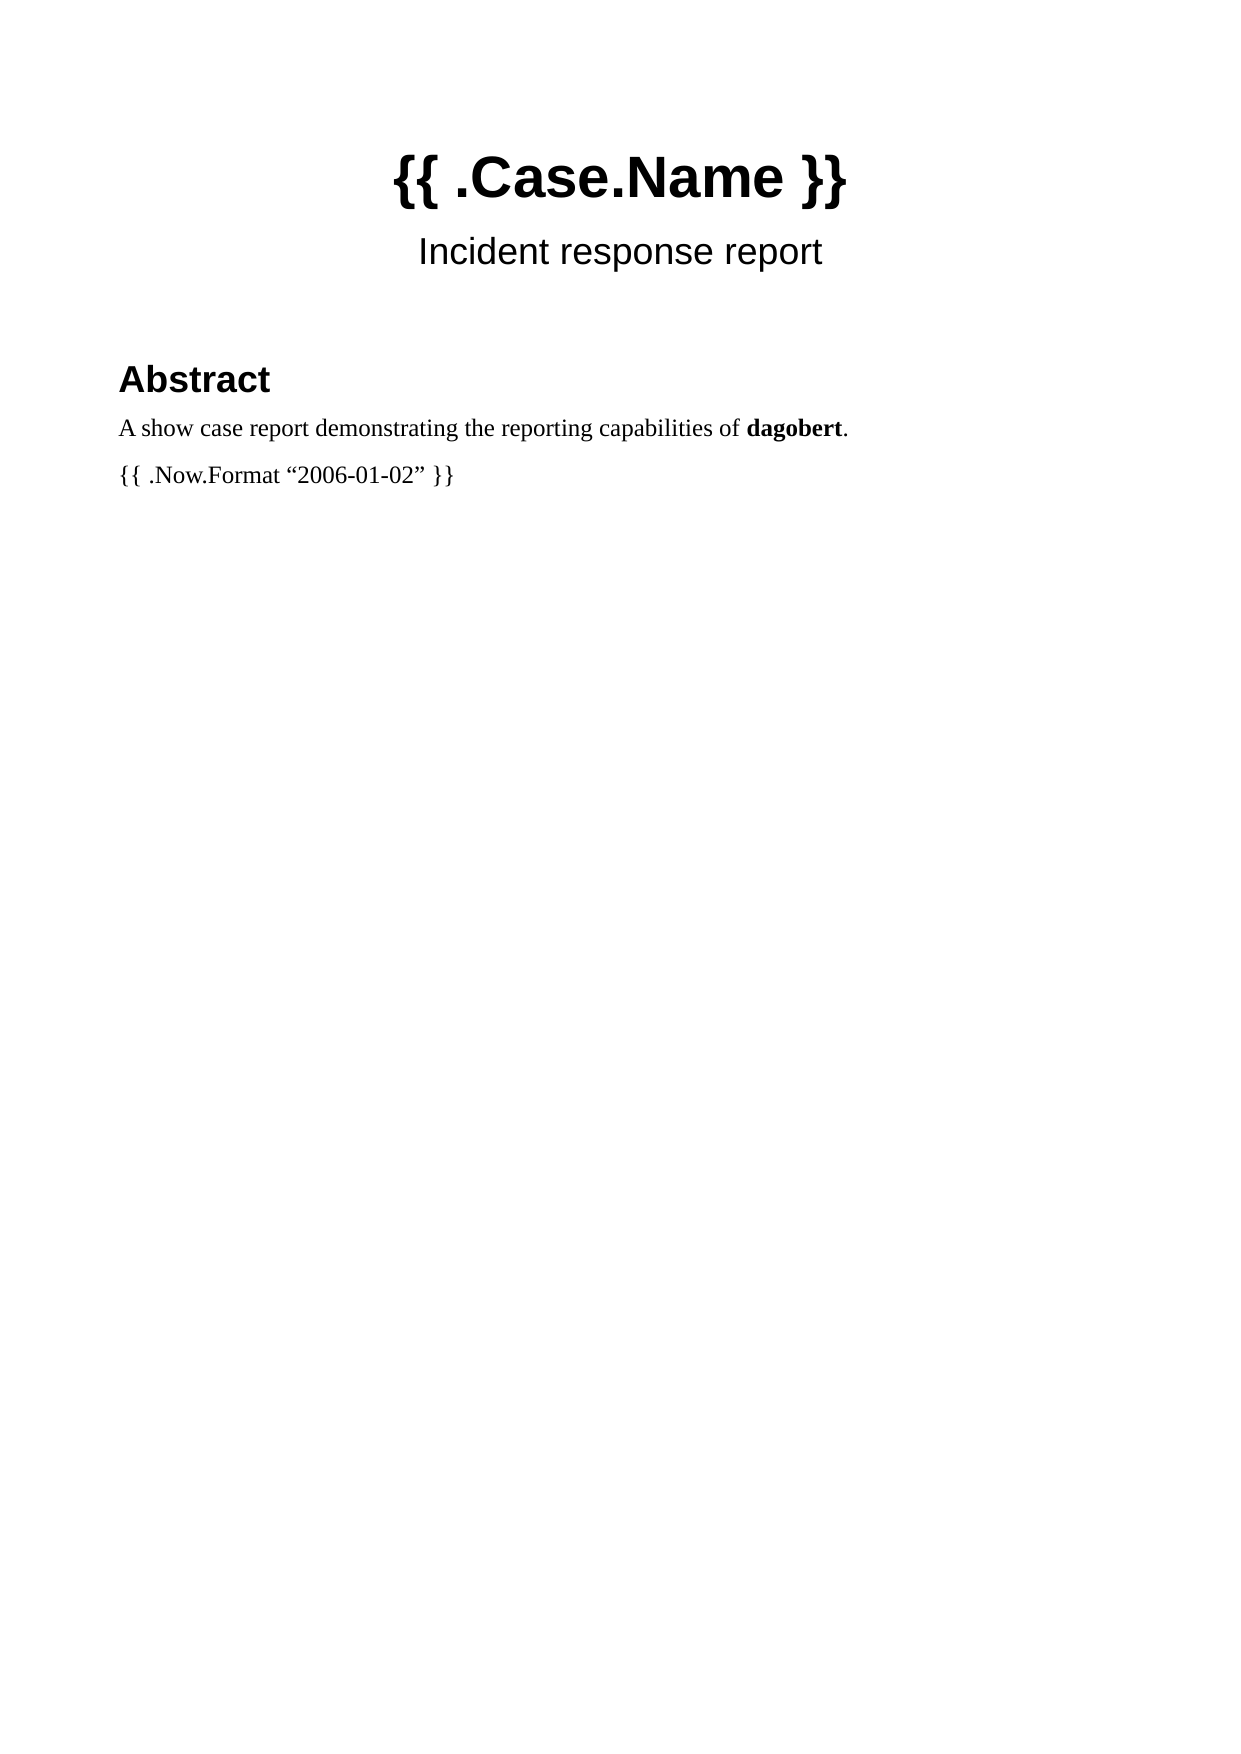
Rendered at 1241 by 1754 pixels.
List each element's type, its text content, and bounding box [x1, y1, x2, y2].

text {{ .Now.Format “2006-01-02” }} [118, 460, 1122, 489]
title {{ .Case.Name }} [118, 143, 1122, 210]
subtitle Abstract [118, 357, 1122, 400]
text A show case report demonstrating the reporting capabilities of dagobert. [118, 413, 1122, 442]
subtitle Incident response report [118, 229, 1122, 272]
